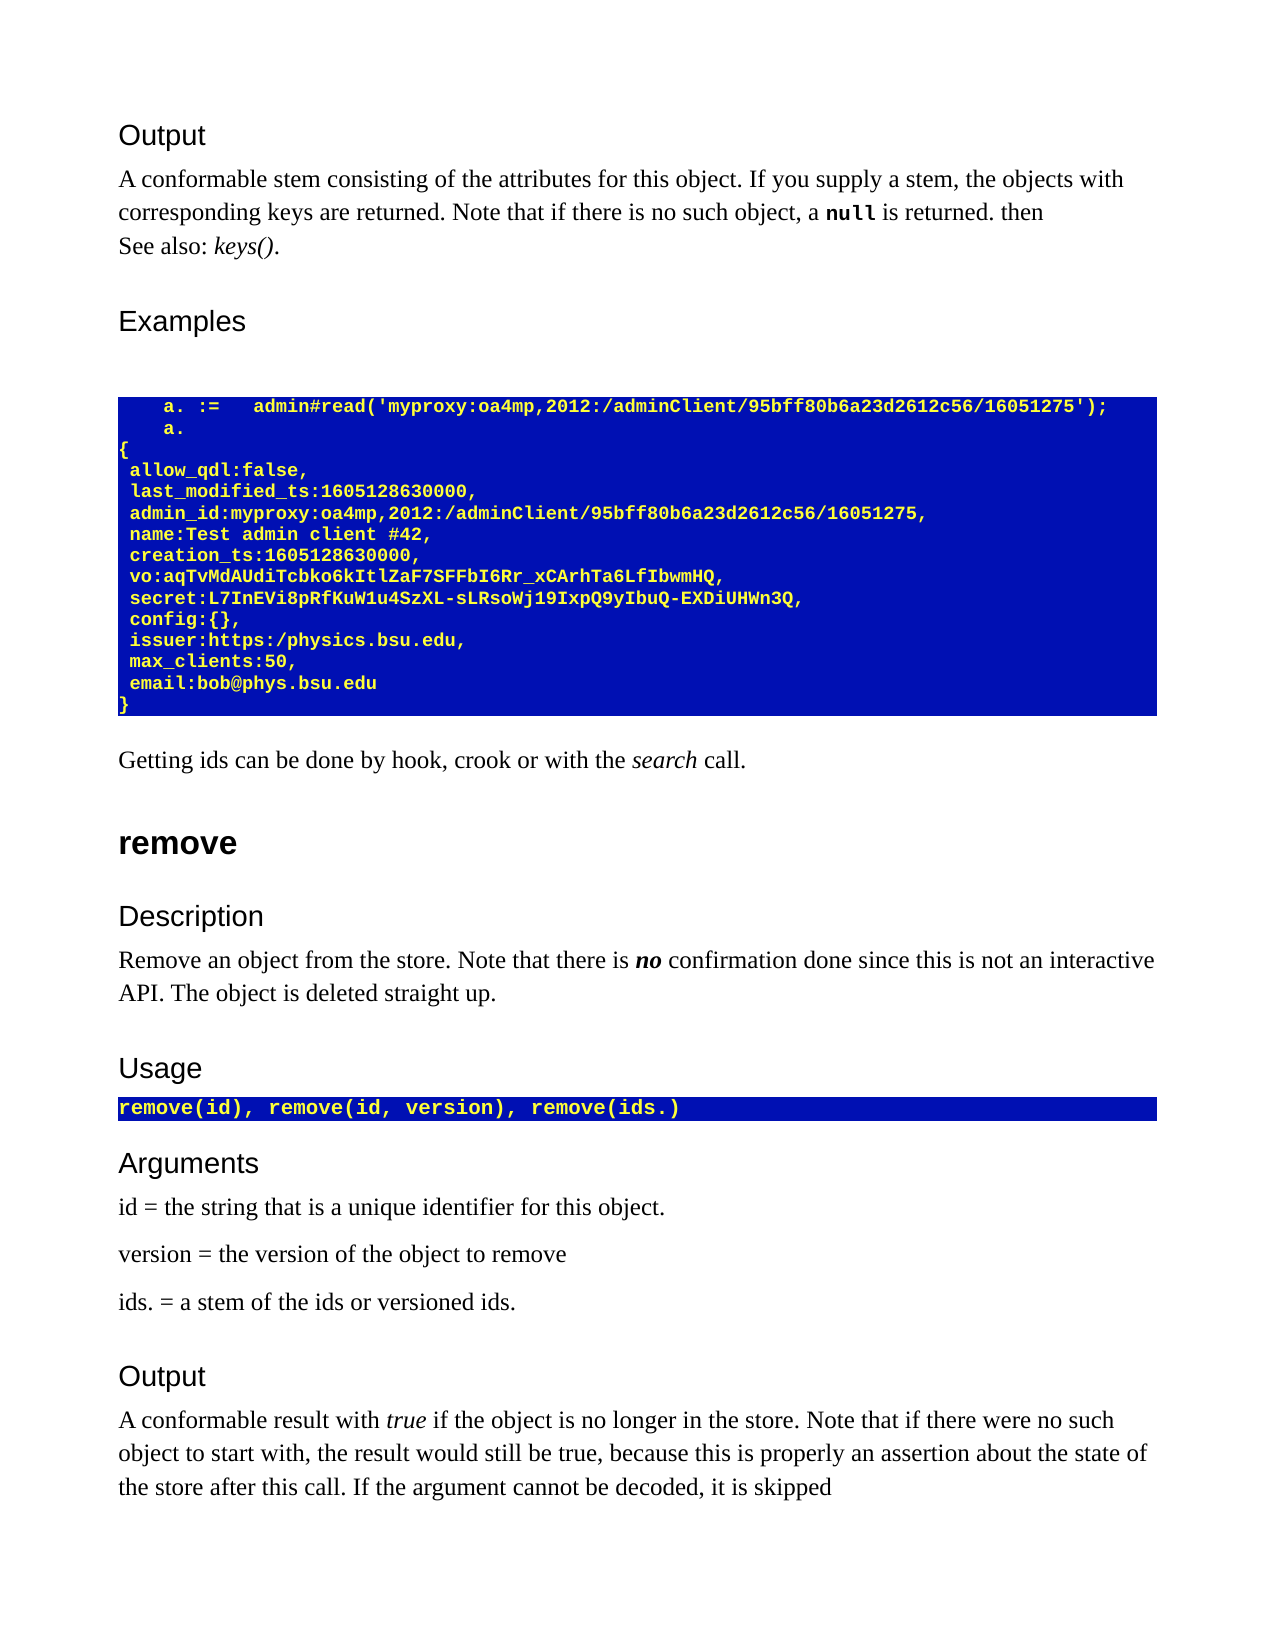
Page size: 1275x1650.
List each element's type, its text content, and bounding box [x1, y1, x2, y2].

text remove(id), remove(id, version), remove(ids.) [118, 1097, 1157, 1121]
subtitle Output [118, 1359, 1157, 1393]
text creation_ts:1605128630000, [118, 546, 1157, 567]
text } [118, 695, 1157, 716]
text a. := admin#read('myproxy:oa4mp,2012:/adminClient/95bff80b6a23d2612c56/16051275'); [118, 397, 1157, 418]
text allow_qdl:false, [118, 461, 1157, 482]
text A conformable result with true if the object is no longer in the store. Note that if there were no such object to start with, the result would still be true, because this is properly an assertion about the state of the store after this call. If the argument cannot be decoded, it is skipped [118, 1406, 1157, 1500]
text max_clients:50, [118, 652, 1157, 673]
subtitle Arguments [118, 1146, 1157, 1179]
text email:bob@phys.bsu.edu [118, 673, 1157, 695]
subtitle remove [118, 823, 1157, 862]
text id = the string that is a unique identifier for this object. [118, 1192, 1157, 1220]
text A conformable stem consisting of the attributes for this object. If you supply a stem, the objects with corresponding keys are returned. Note that if there is no such object, a null is returned. then See also: keys(). [118, 164, 1157, 260]
subtitle Usage [118, 1051, 1157, 1084]
text issuer:https:/physics.bsu.edu, [118, 631, 1157, 652]
text admin_id:myproxy:oa4mp,2012:/adminClient/95bff80b6a23d2612c56/16051275, [118, 503, 1157, 525]
text { [118, 440, 1157, 461]
text last_modified_ts:1605128630000, [118, 482, 1157, 503]
subtitle Examples [118, 304, 1157, 337]
text name:Test admin client #42, [118, 525, 1157, 546]
text vo:aqTvMdAUdiTcbko6kItlZaF7SFFbI6Rr_xCArhTa6LfIbwmHQ, [118, 567, 1157, 588]
subtitle Description [118, 899, 1157, 933]
text config:{}, [118, 610, 1157, 631]
text a. [118, 418, 1157, 440]
text version = the version of the object to remove [118, 1239, 1157, 1268]
subtitle Output [118, 118, 1157, 152]
text ids. = a stem of the ids or versioned ids. [118, 1287, 1157, 1316]
text Remove an object from the store. Note that there is no confirmation done since this is not an interactive API. The object is deleted straight up. [118, 945, 1157, 1007]
text secret:L7InEVi8pRfKuW1u4SzXL-sLRsoWj19IxpQ9yIbuQ-EXDiUHWn3Q, [118, 588, 1157, 610]
text Getting ids can be done by hook, crook or with the search call. [118, 745, 1157, 773]
